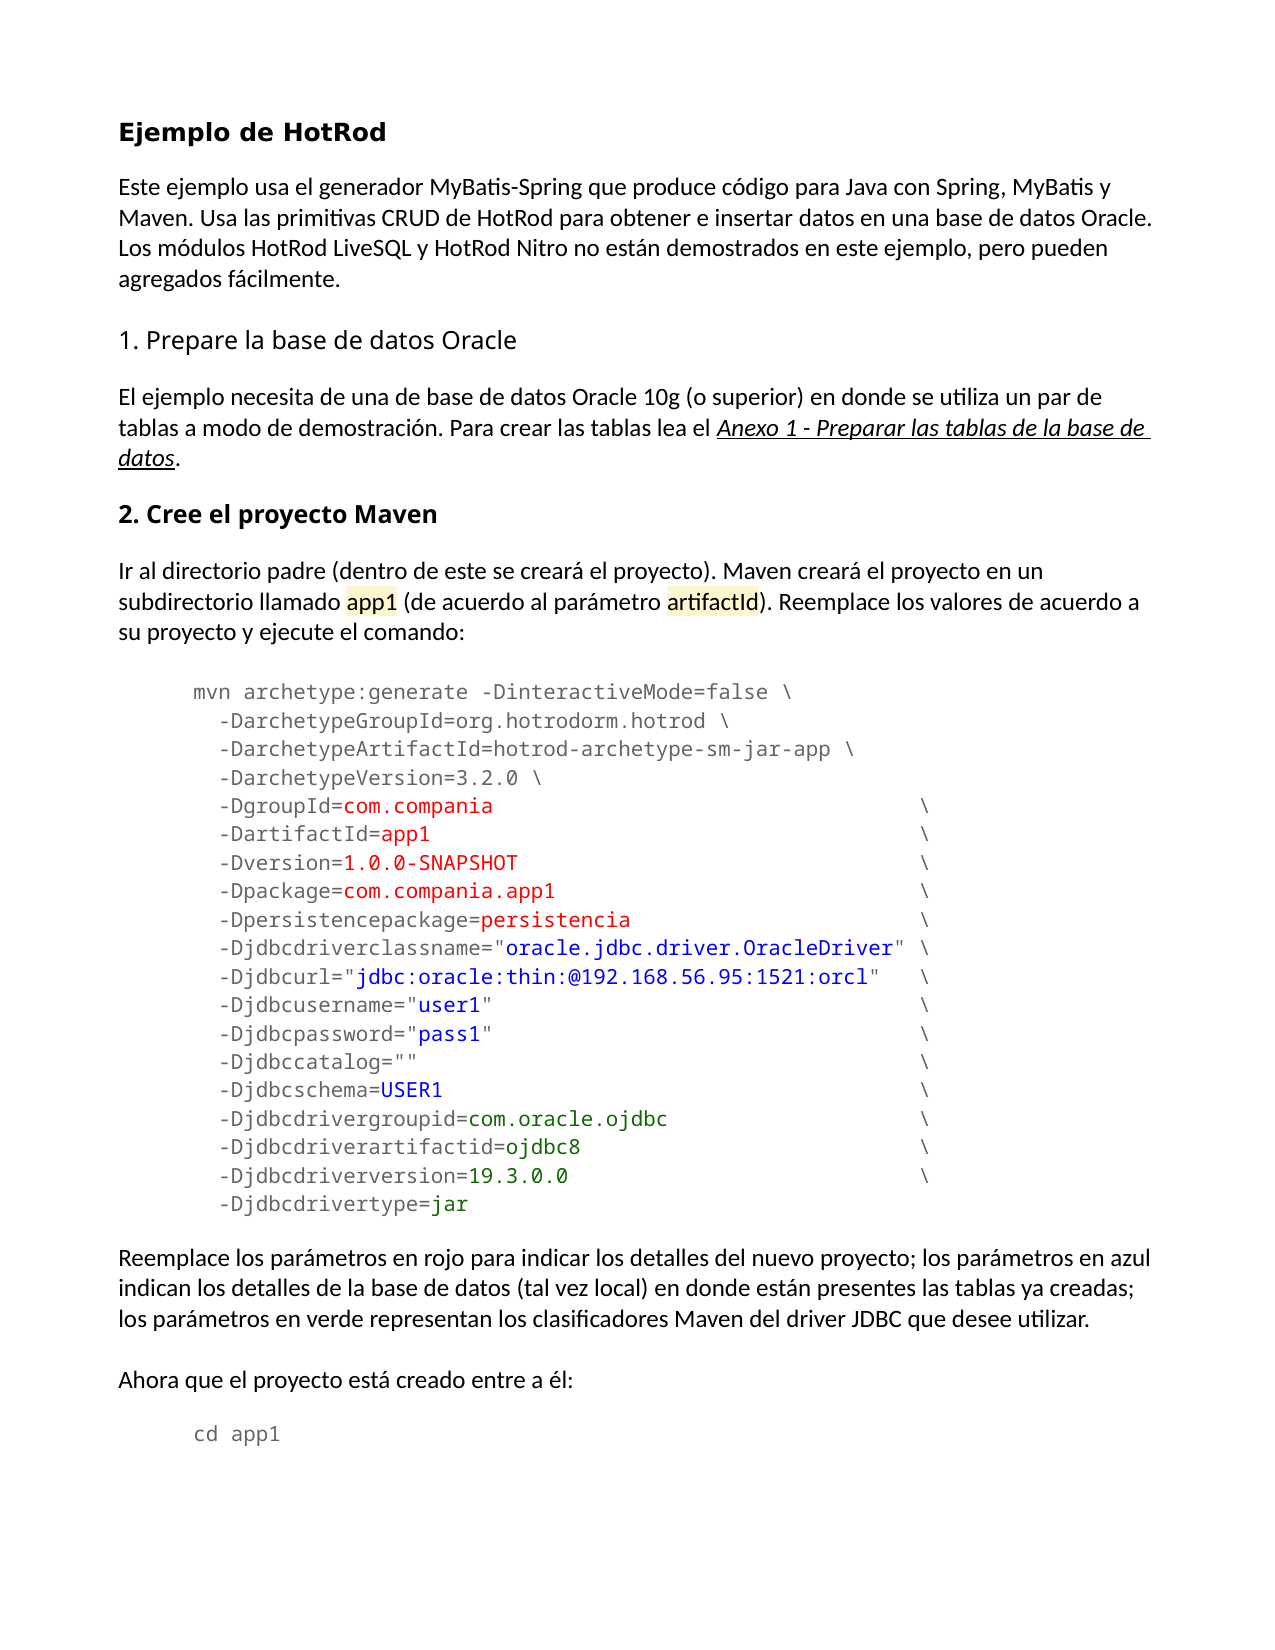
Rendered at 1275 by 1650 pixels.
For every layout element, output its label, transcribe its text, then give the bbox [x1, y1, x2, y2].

text Ahora que el proyecto está creado entre a él: [118, 1364, 1157, 1394]
text -DartifactId=app1 \ [193, 819, 1157, 848]
text 2. Cree el proyecto Maven [118, 497, 1157, 531]
text El ejemplo necesita de una de base de datos Oracle 10g (o superior) en donde se utiliza un par de tablas a modo de demostración. Para crear las tablas lea el Anexo 1 - Preparar las tablas de la base de datos. [118, 381, 1157, 473]
text -Djdbcschema=USER1 \ [193, 1076, 1157, 1104]
text -DarchetypeArtifactId=hotrod-archetype-sm-jar-app \ [193, 734, 1157, 763]
text -Djdbcpassword="pass1" \ [193, 1019, 1157, 1047]
text -DgroupId=com.compania \ [193, 791, 1157, 819]
text -Djdbcdriverclassname="oracle.jdbc.driver.OracleDriver" \ [193, 933, 1157, 962]
text -Djdbcurl="jdbc:oracle:thin:@192.168.56.95:1521:orcl" \ [193, 962, 1157, 990]
text Ir al directorio padre (dentro de este se creará el proyecto). Maven creará el proyecto en un subdirectorio llamado app1 (de acuerdo al parámetro artifactId). Reemplace los valores de acuerdo a su proyecto y ejecute el comando: [118, 555, 1157, 647]
text 1. Prepare la base de datos Oracle [118, 323, 1157, 357]
text -Djdbcdrivergroupid=com.oracle.ojdbc \ [193, 1104, 1157, 1132]
text Este ejemplo usa el generador MyBatis-Spring que produce código para Java con Spring, MyBatis y Maven. Usa las primitivas CRUD de HotRod para obtener e insertar datos en una base de datos Oracle. Los módulos HotRod LiveSQL y HotRod Nitro no están demostrados en este ejemplo, pero pueden agregados fácilmente. [118, 172, 1157, 294]
text -Djdbccatalog="" \ [193, 1047, 1157, 1076]
text -Djdbcusername="user1" \ [193, 990, 1157, 1019]
text Reemplace los parámetros en rojo para indicar los detalles del nuevo proyecto; los parámetros en azul indican los detalles de la base de datos (tal vez local) en donde están presentes las tablas ya creadas; los parámetros en verde representan los clasificadores Maven del driver JDBC que desee utilizar. [118, 1242, 1157, 1333]
text -DarchetypeGroupId=org.hotrodorm.hotrod \ [193, 706, 1157, 734]
text -DarchetypeVersion=3.2.0 \ [193, 763, 1157, 791]
text cd app1 [193, 1419, 1157, 1447]
text -Djdbcdriverversion=19.3.0.0 \ [193, 1161, 1157, 1189]
text mvn archetype:generate -DinteractiveMode=false \ [193, 677, 1157, 706]
text -Djdbcdrivertype=jar [193, 1189, 1157, 1218]
text -Djdbcdriverartifactid=ojdbc8 \ [193, 1132, 1157, 1161]
text Ejemplo de HotRod [118, 118, 1157, 147]
text -Dpackage=com.compania.app1 \ [193, 876, 1157, 905]
text -Dpersistencepackage=persistencia \ [193, 905, 1157, 933]
text -Dversion=1.0.0-SNAPSHOT \ [193, 848, 1157, 876]
